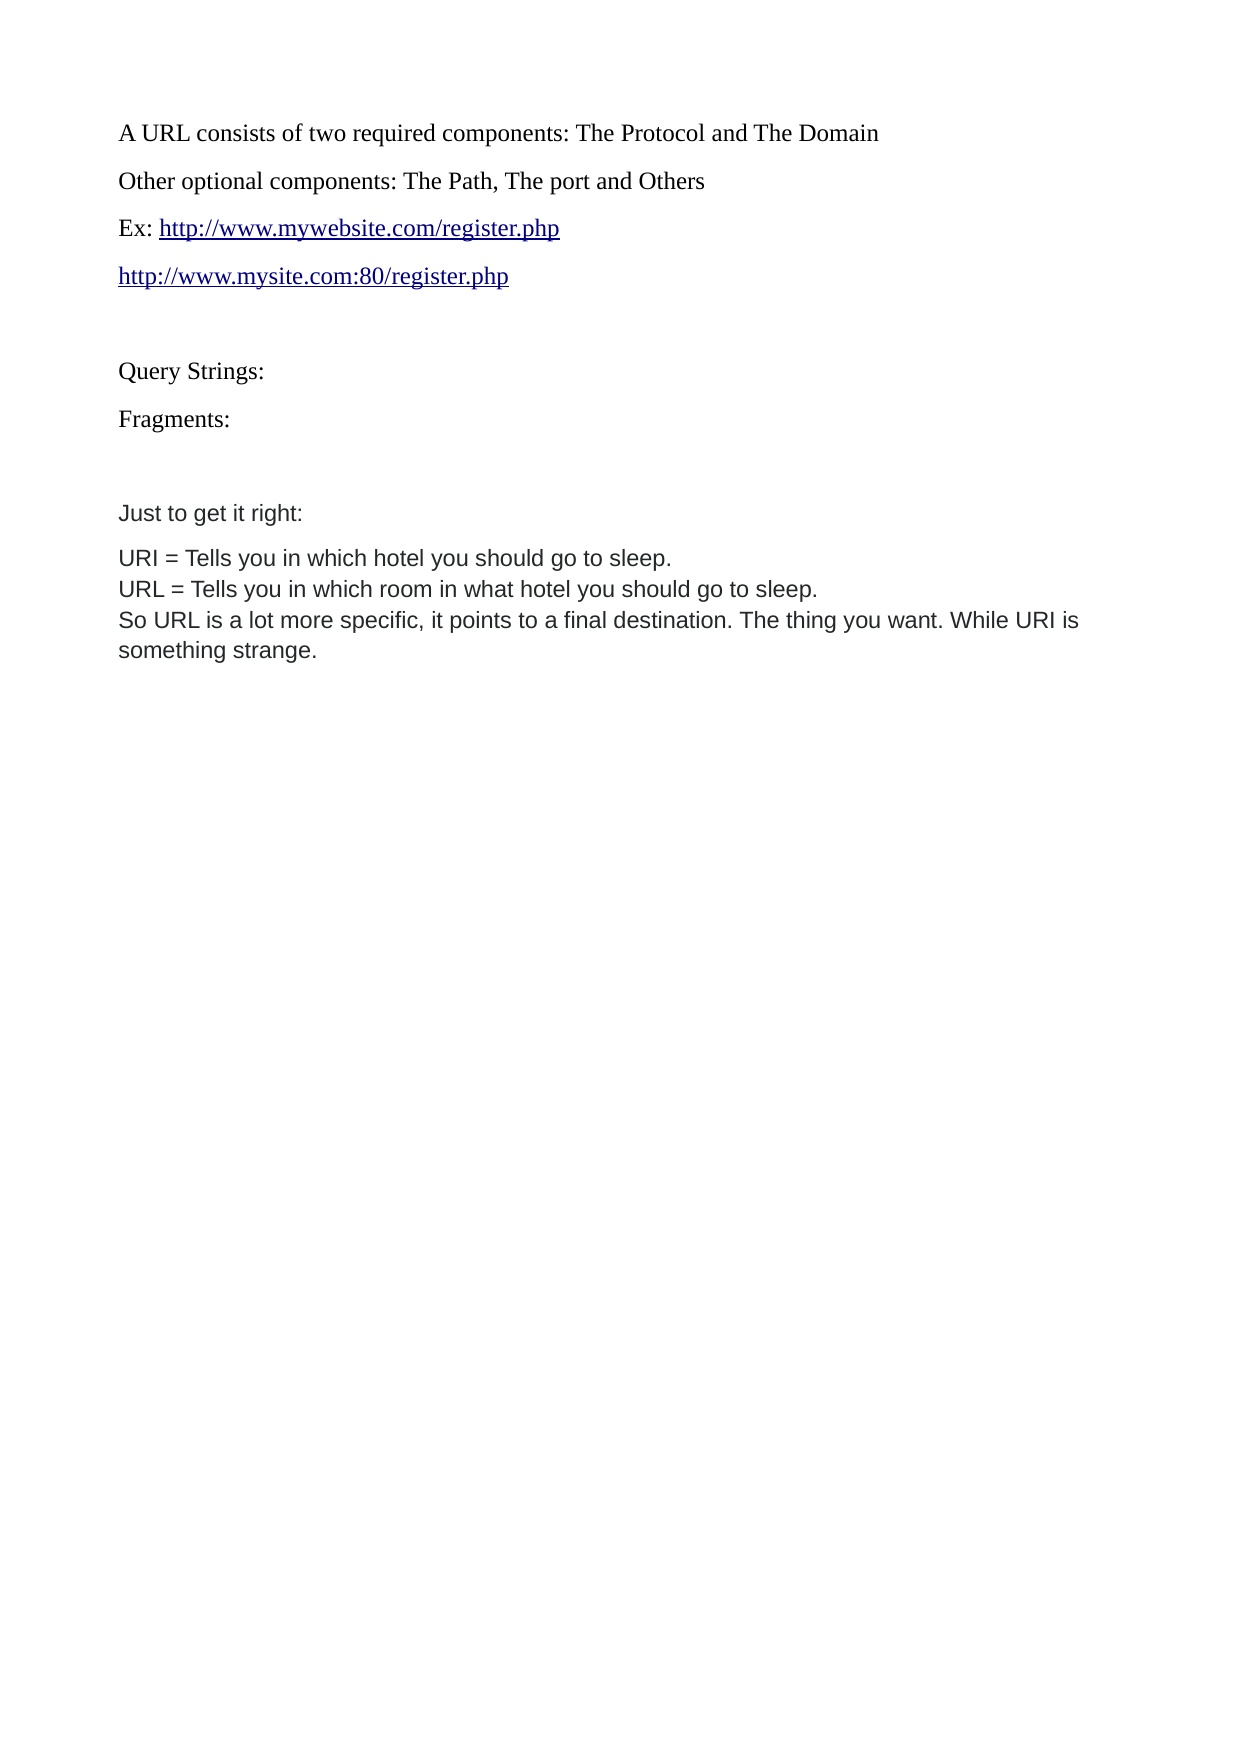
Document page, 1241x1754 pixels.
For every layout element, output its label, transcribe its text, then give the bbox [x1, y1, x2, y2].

text URL = Tells you in which room in what hotel you should go to sleep. [118, 575, 1122, 602]
text http://www.mysite.com:80/register.php [118, 261, 1122, 290]
text So URL is a lot more specific, it points to a final destination. The thing you want. While URI is something strange. [118, 606, 1122, 664]
text Ex: http://www.mywebsite.com/register.php [118, 213, 1122, 242]
text A URL consists of two required components: The Protocol and The Domain [118, 118, 1122, 147]
text Other optional components: The Path, The port and Others [118, 166, 1122, 194]
text Query Strings: [118, 356, 1122, 385]
text URI = Tells you in which hotel you should go to sleep. [118, 544, 1122, 571]
text Just to get it right: [118, 499, 1122, 526]
text Fragments: [118, 404, 1122, 432]
